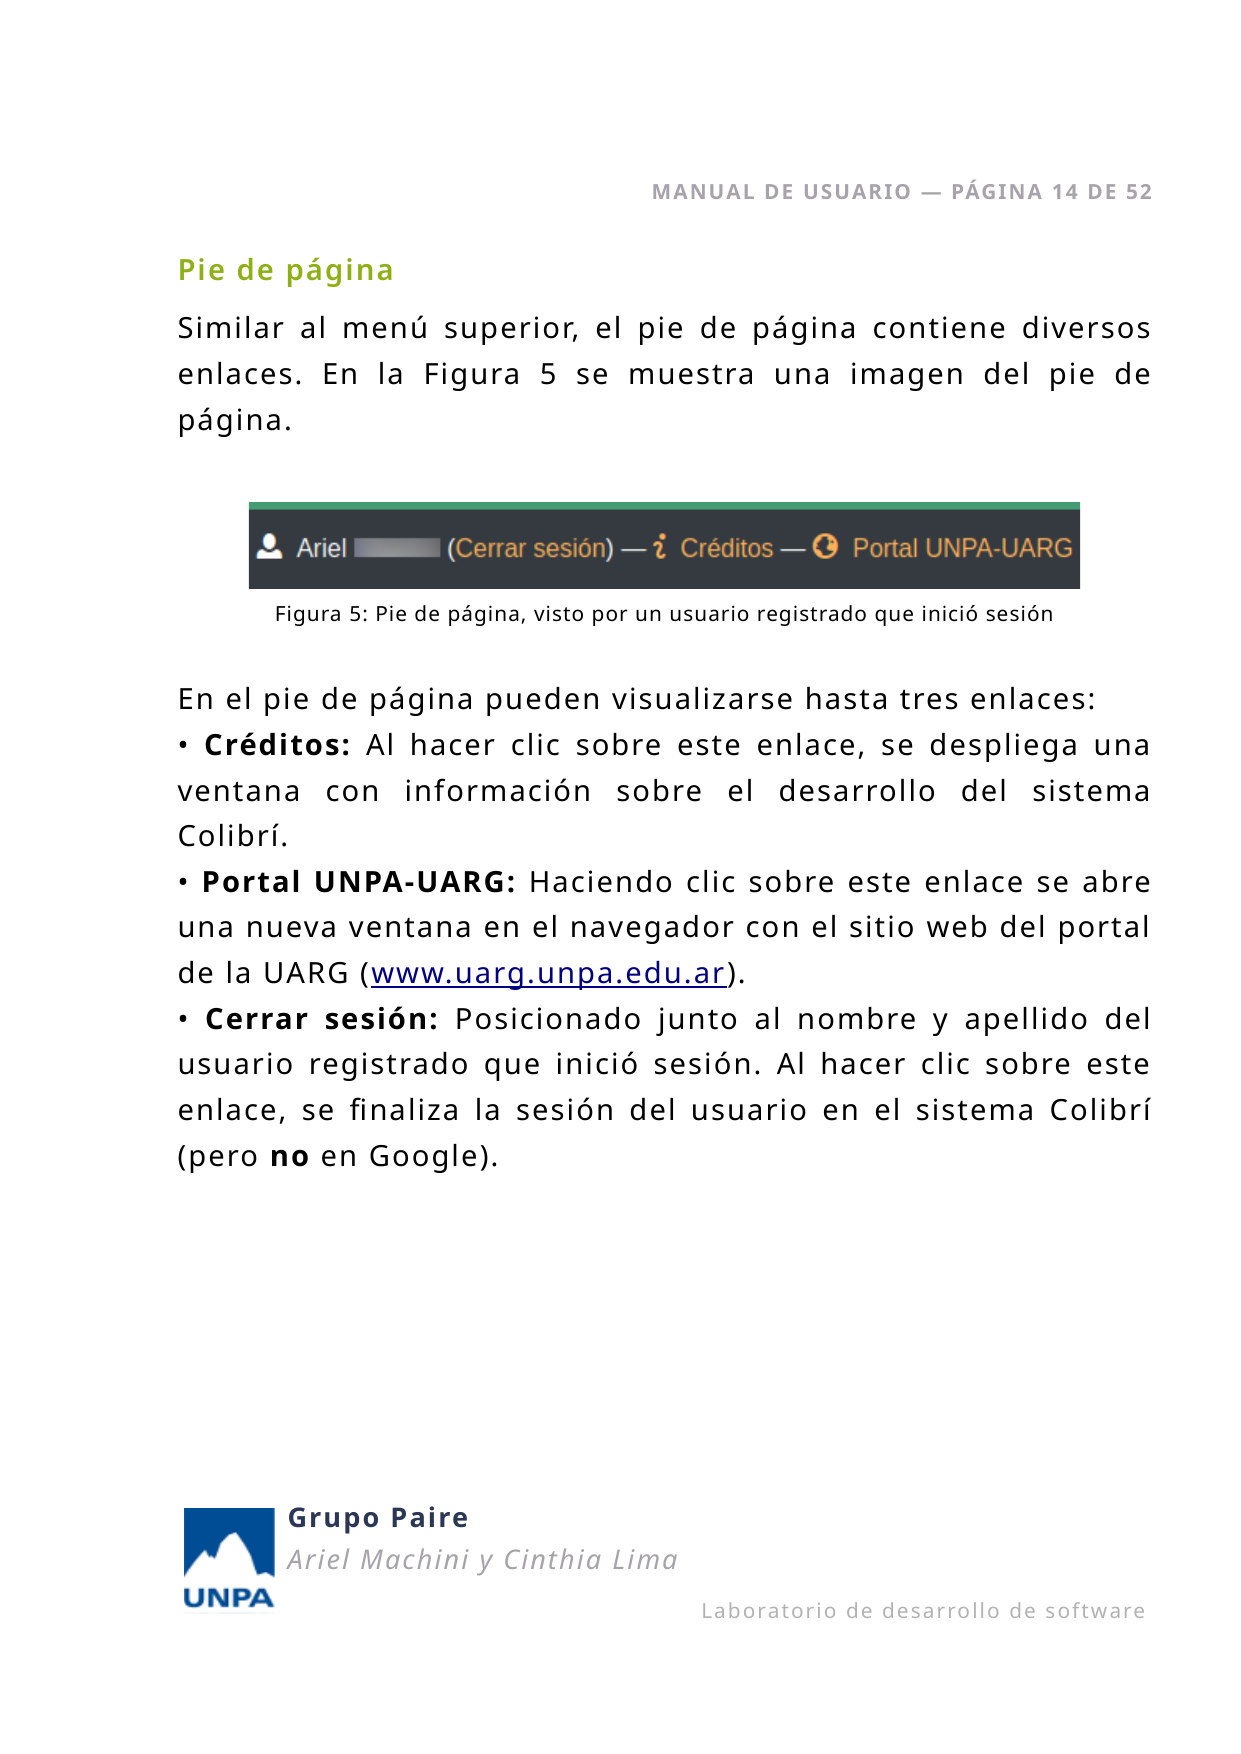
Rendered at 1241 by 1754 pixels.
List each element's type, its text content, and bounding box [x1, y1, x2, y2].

text En el pie de página pueden visualizarse hasta tres enlaces: [177, 679, 1152, 718]
picture [248, 502, 1080, 589]
picture [184, 1508, 275, 1614]
text • Portal UNPA-UARG: Haciendo clic sobre este enlace se abre una nueva ventana en el navegador con el sitio web del portal de la UARG (www.uarg.unpa.edu.ar). [177, 861, 1152, 992]
text Similar al menú superior, el pie de página contiene diversos enlaces. En la Figura 5 se muestra una imagen del pie de página. [177, 308, 1152, 439]
text Figura 5: Pie de página, visto por un usuario registrado que inició sesión [249, 589, 1080, 627]
text • Créditos: Al hacer clic sobre este enlace, se despliega una ventana con información sobre el desarrollo del sistema Colibrí. [177, 724, 1152, 855]
text • Cerrar sesión: Posicionado junto al nombre y apellido del usuario registrado que inició sesión. Al hacer clic sobre este enlace, se finaliza la sesión del usuario en el sistema Colibrí (pero no en Google). [177, 998, 1152, 1174]
subtitle Pie de página [177, 250, 1152, 289]
